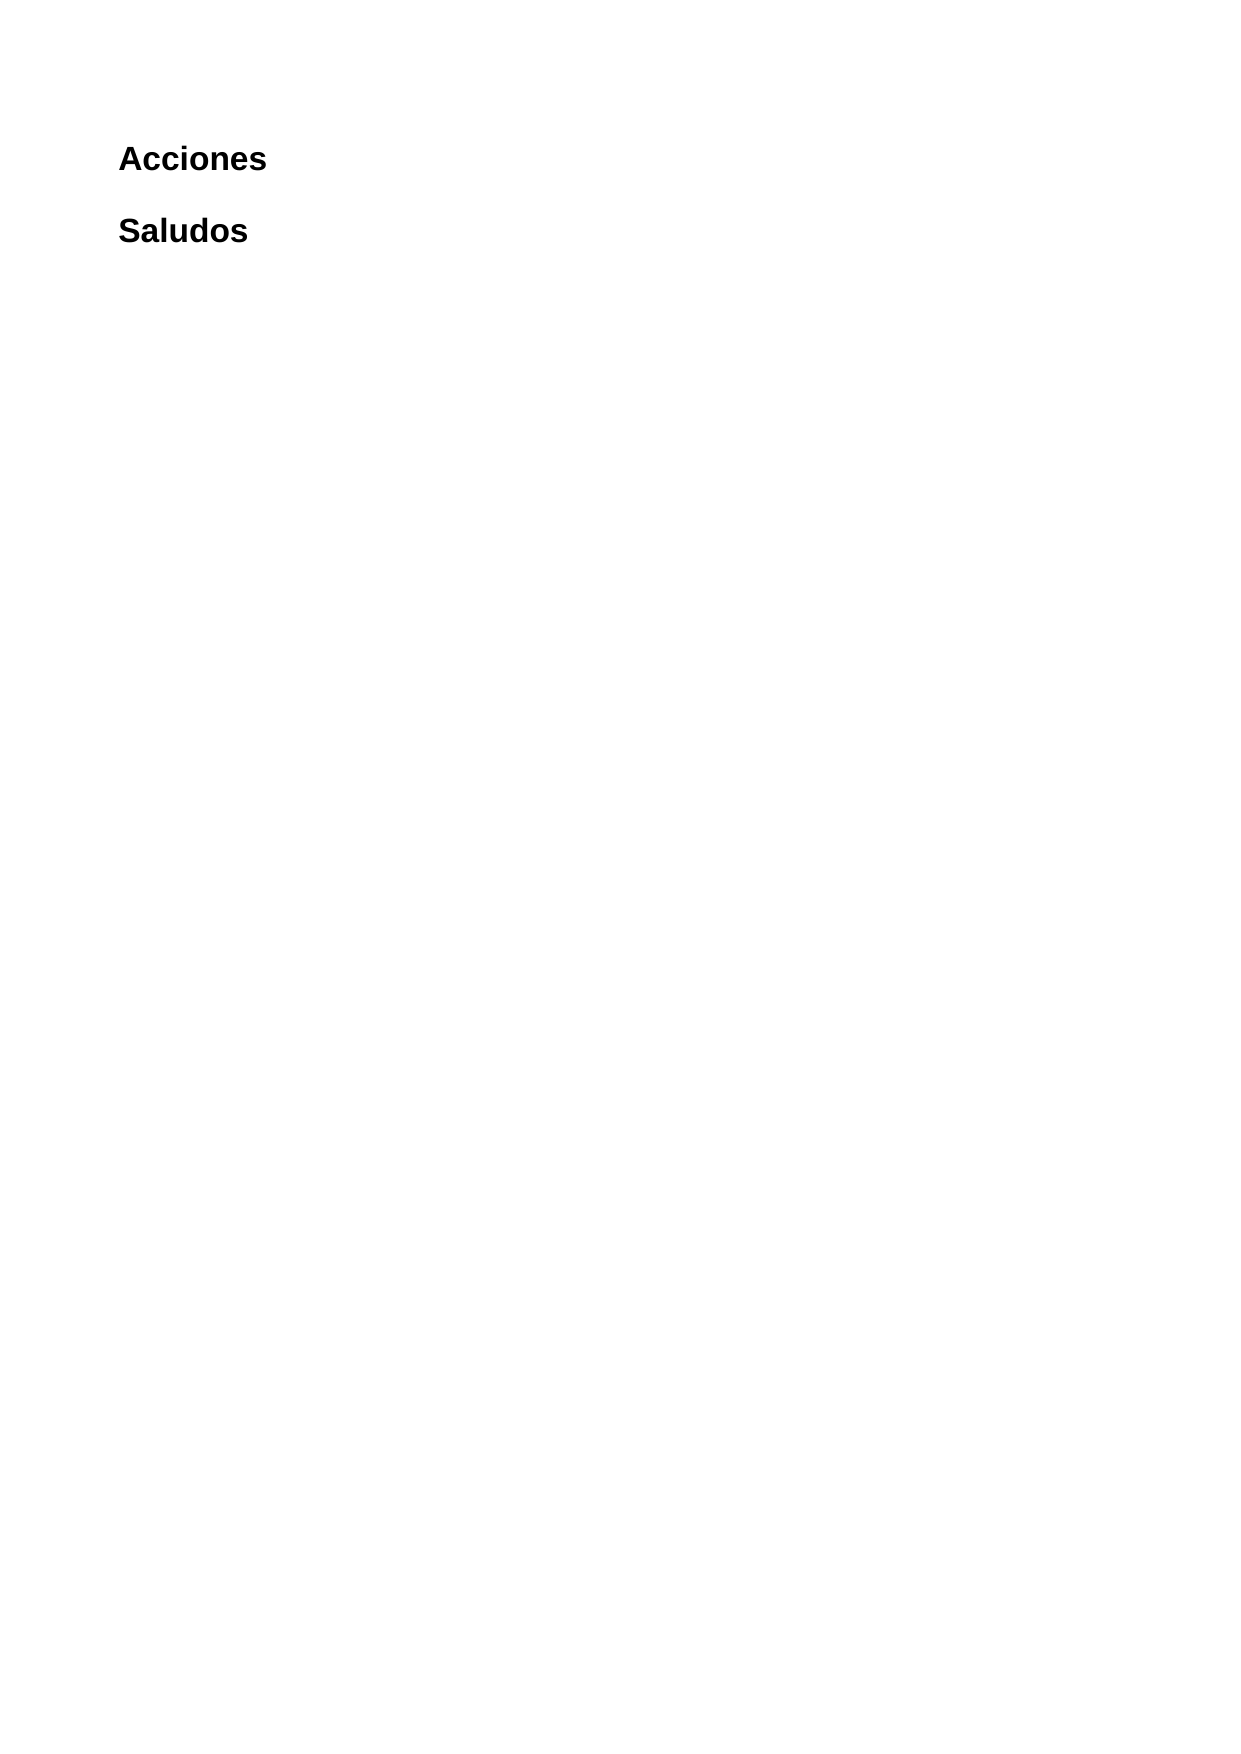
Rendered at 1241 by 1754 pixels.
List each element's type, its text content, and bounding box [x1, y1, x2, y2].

subtitle Saludos [118, 211, 1122, 249]
subtitle Acciones [118, 139, 1122, 178]
